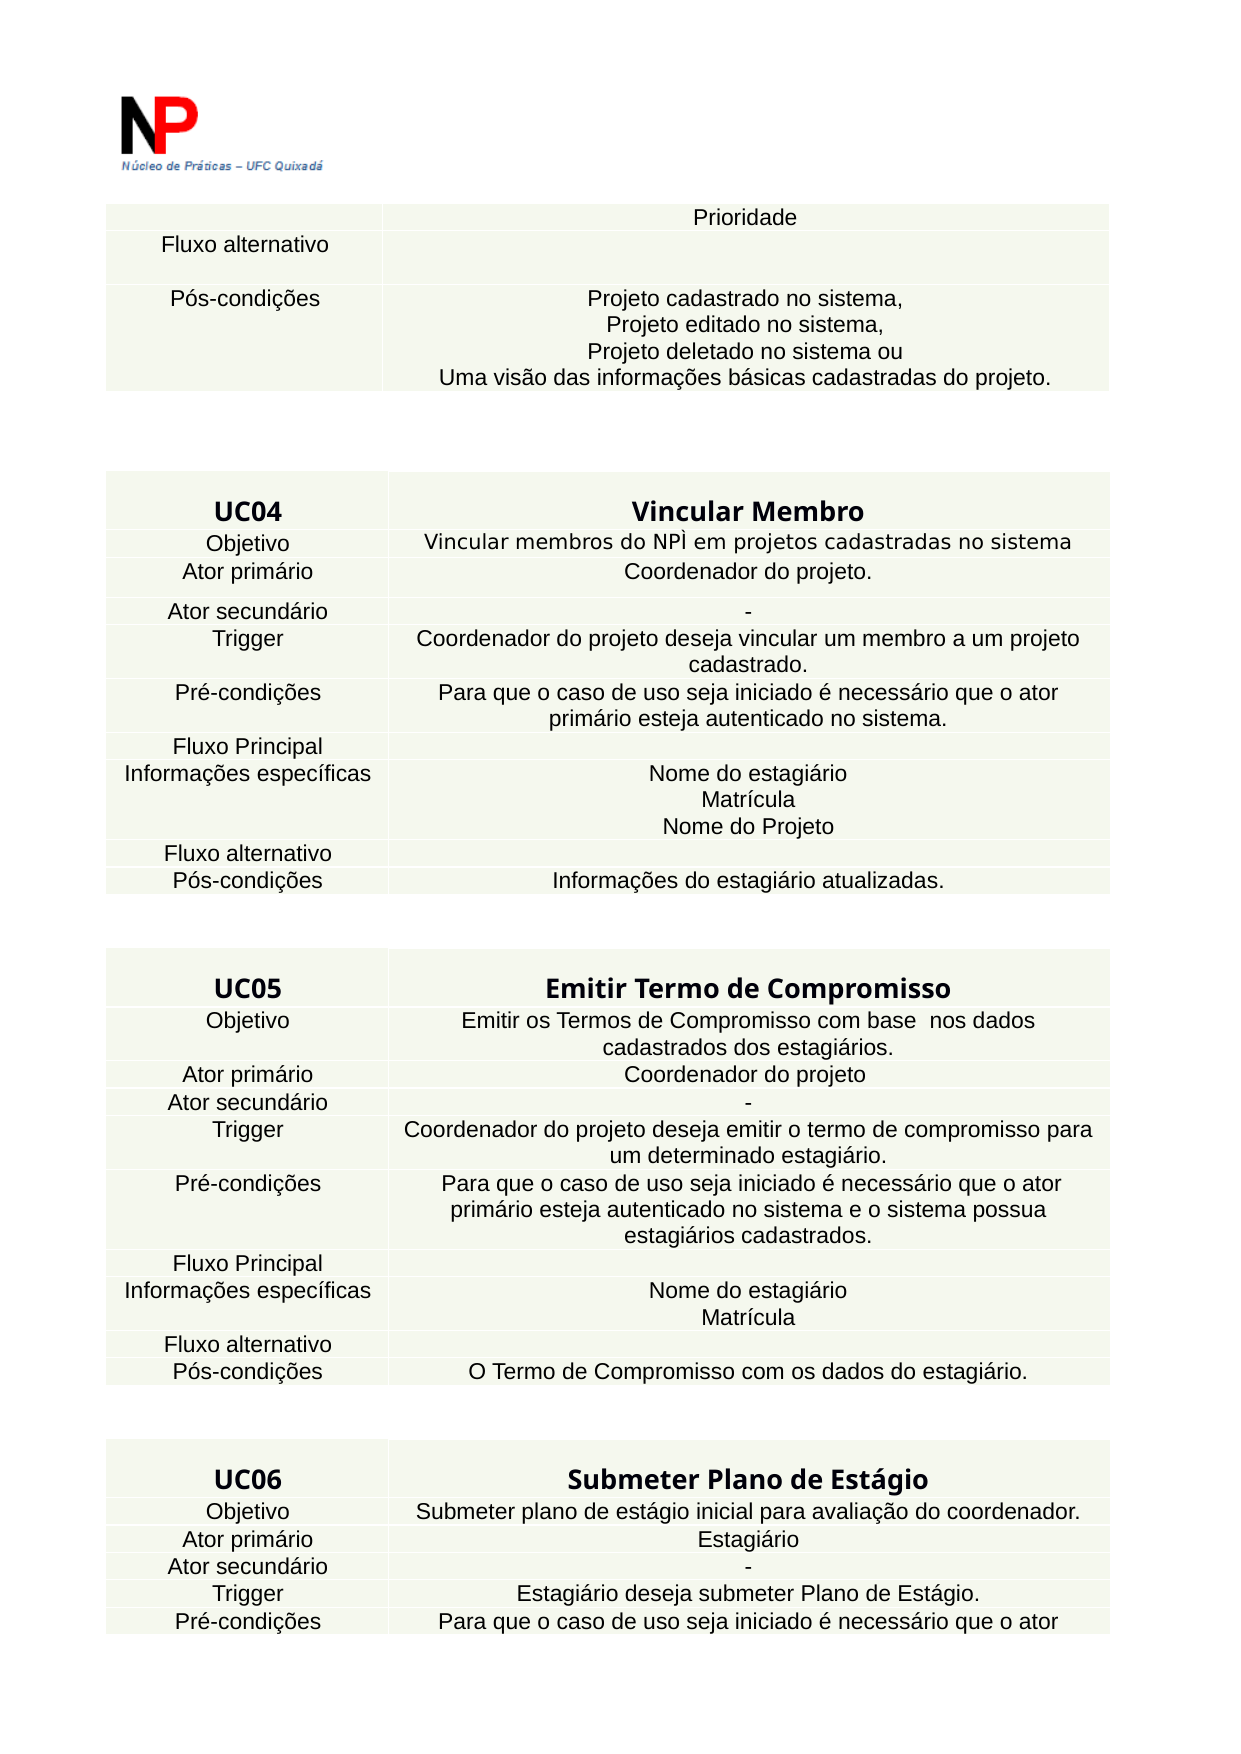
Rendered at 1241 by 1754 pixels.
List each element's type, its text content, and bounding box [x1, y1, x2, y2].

table_cell Fluxo Principal [106, 733, 388, 759]
table_cell Informações específicas [106, 1277, 388, 1330]
table_cell Pré-condições [106, 1608, 388, 1634]
table_cell [106, 204, 382, 230]
table_cell Trigger [106, 1580, 388, 1607]
table_cell Objetivo [106, 530, 388, 557]
table_cell Ator secundário [106, 598, 388, 624]
table_cell Ator primário [106, 1526, 388, 1552]
table_cell [389, 733, 1110, 759]
table_cell Trigger [106, 1116, 388, 1169]
table_cell [389, 840, 1110, 866]
table_cell Coordenador do projeto deseja vincular um membro a um projeto cadastrado. [389, 625, 1110, 678]
table_cell Pós-condições [106, 285, 382, 391]
table_cell Fluxo alternativo [106, 840, 388, 866]
table_cell Objetivo [106, 1008, 388, 1060]
table_cell Projeto cadastrado no sistema, Projeto editado no sistema, Projeto deletado no sistema ou Uma visão das informações básicas cadastradas do projeto. [383, 285, 1109, 391]
table_cell Estagiário [389, 1526, 1110, 1552]
table_cell Prioridade [383, 204, 1109, 230]
table_header Submeter Plano de Estágio [389, 1440, 1110, 1497]
table_cell Coordenador do projeto. [389, 558, 1110, 597]
table_cell - [389, 598, 1110, 624]
table_cell [383, 231, 1109, 284]
table_cell Vincular membros do NPÌ em projetos cadastradas no sistema [389, 530, 1110, 557]
picture [118, 93, 326, 174]
table_cell Estagiário deseja submeter Plano de Estágio. [389, 1580, 1110, 1607]
table_cell Ator secundário [106, 1553, 388, 1579]
table_cell Ator primário [106, 1061, 388, 1087]
table_cell Coordenador do projeto [389, 1061, 1110, 1087]
table_cell Fluxo Principal [106, 1250, 388, 1276]
table_cell Emitir os Termos de Compromisso com base nos dados cadastrados dos estagiários. [389, 1008, 1110, 1060]
table_cell Nome do estagiário Matrícula Nome do Projeto [389, 760, 1110, 839]
table_cell Para que o caso de uso seja iniciado é necessário que o ator primário esteja autenticado no sistema e o sistema possua estagiários cadastrados. [389, 1170, 1110, 1249]
table_cell - [389, 1089, 1110, 1115]
table_cell [389, 1250, 1110, 1276]
table_cell Coordenador do projeto deseja emitir o termo de compromisso para um determinado estagiário. [389, 1116, 1110, 1169]
table_cell Fluxo alternativo [106, 231, 382, 284]
table_header UC05 [106, 948, 388, 1006]
table_header UC06 [106, 1439, 388, 1497]
table_cell Ator secundário [106, 1089, 388, 1115]
table_cell Nome do estagiário Matrícula [389, 1277, 1110, 1330]
table_cell Pré-condições [106, 1170, 388, 1249]
table_cell Pós-condições [106, 868, 388, 894]
table_cell Objetivo [106, 1498, 388, 1524]
table_cell Para que o caso de uso seja iniciado é necessário que o ator [389, 1608, 1110, 1634]
table_cell Trigger [106, 625, 388, 678]
table_cell Pré-condições [106, 679, 388, 732]
table_header UC04 [106, 471, 388, 529]
table_cell Ator primário [106, 558, 388, 597]
table_header Emitir Termo de Compromisso [389, 949, 1110, 1006]
table_cell Informações do estagiário atualizadas. [389, 868, 1110, 894]
table_header Vincular Membro [389, 472, 1110, 529]
table_cell O Termo de Compromisso com os dados do estagiário. [389, 1358, 1110, 1385]
table_cell Para que o caso de uso seja iniciado é necessário que o ator primário esteja autenticado no sistema. [389, 679, 1110, 732]
table_cell Fluxo alternativo [106, 1331, 388, 1357]
table_cell - [389, 1553, 1110, 1579]
table_cell Informações específicas [106, 760, 388, 839]
table_cell Pós-condições [106, 1358, 388, 1385]
table_cell Submeter plano de estágio inicial para avaliação do coordenador. [389, 1498, 1110, 1524]
table_cell [389, 1331, 1110, 1357]
